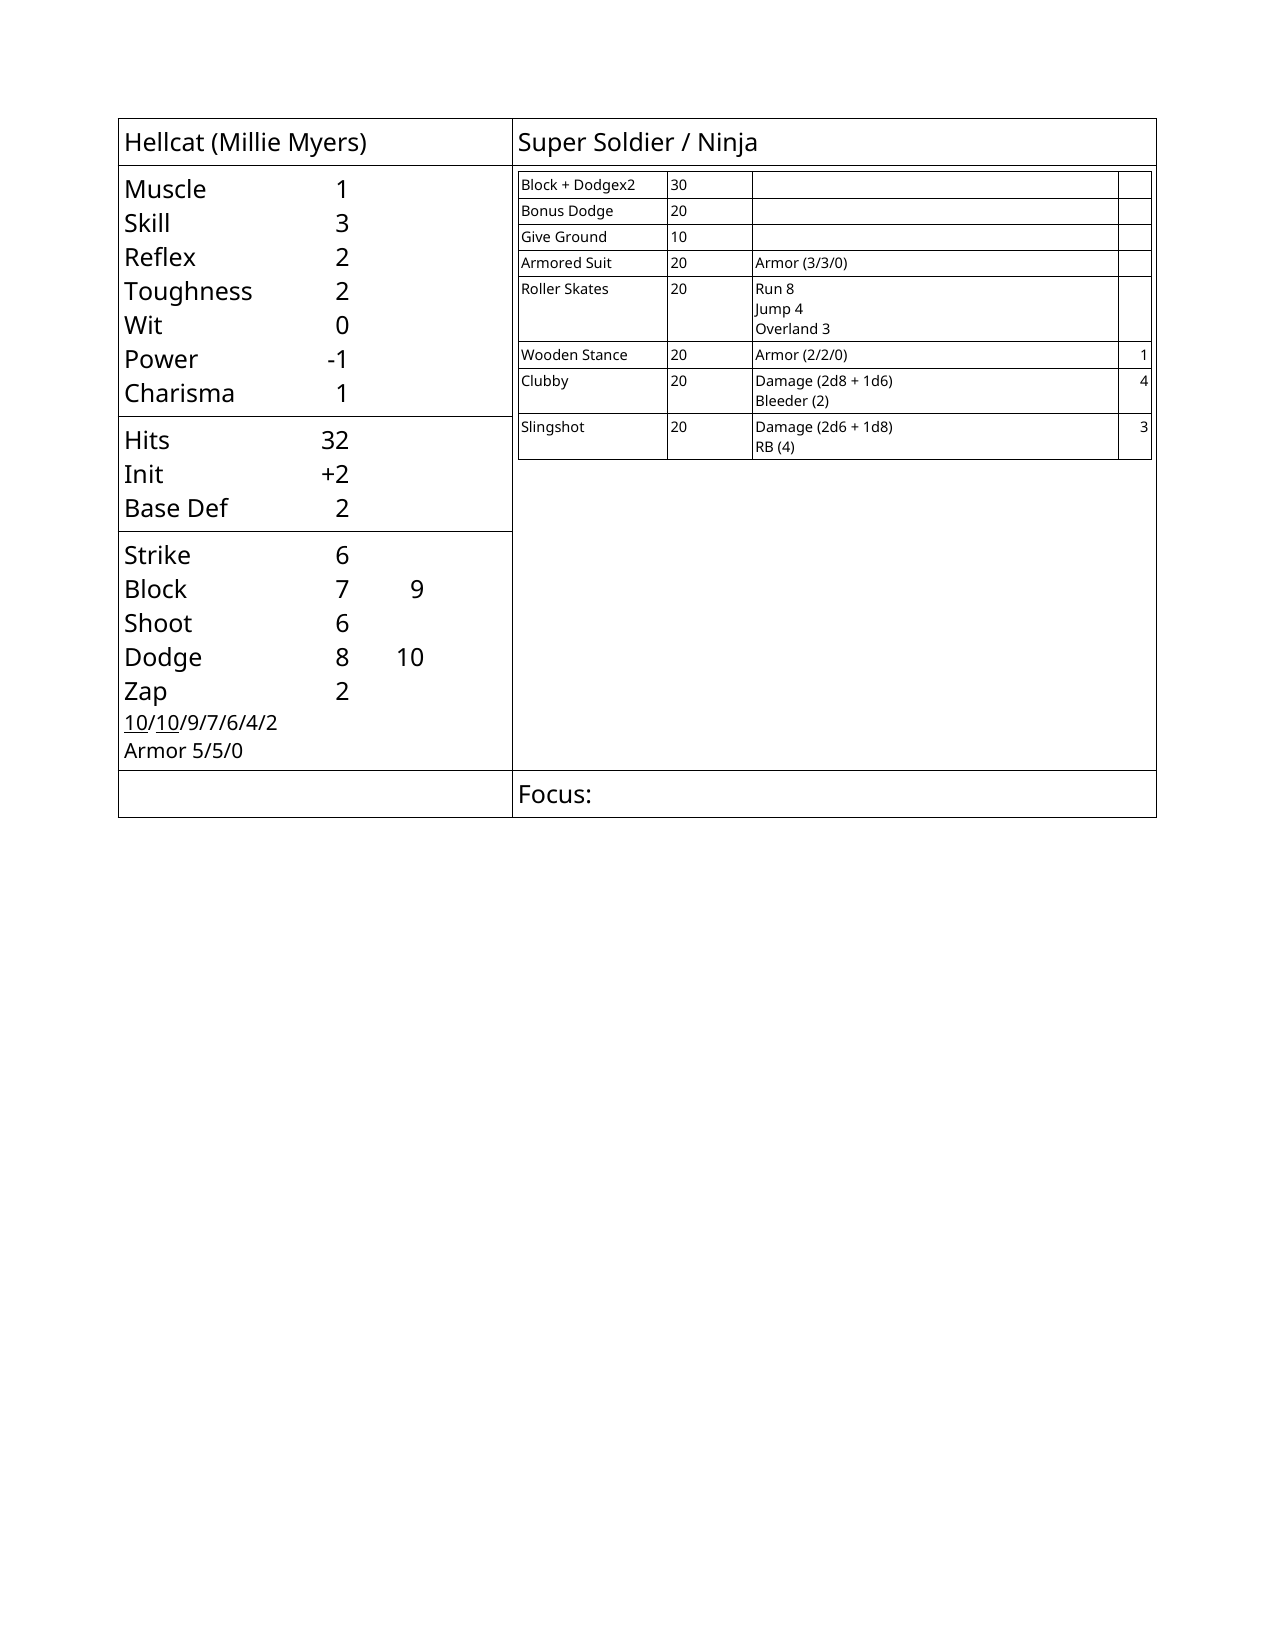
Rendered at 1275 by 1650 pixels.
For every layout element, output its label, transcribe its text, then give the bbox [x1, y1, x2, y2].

table_cell [119, 771, 512, 817]
table_header [1119, 172, 1151, 198]
table_header 1 [274, 171, 349, 206]
table_cell [1119, 225, 1151, 250]
table_cell Charisma [124, 376, 273, 410]
table_cell Run 8 Jump 4 Overland 3 [753, 277, 1118, 341]
table_cell [1119, 277, 1151, 341]
table_cell -1 [274, 342, 349, 376]
table_cell Wit [124, 308, 273, 342]
table_cell Bonus Dodge [519, 199, 667, 224]
table_cell [1119, 199, 1151, 224]
table_cell Skill [124, 206, 273, 239]
table_cell Give Ground [519, 225, 667, 250]
table_cell 6 [274, 605, 349, 639]
table_cell 20 [668, 251, 752, 276]
table_header Muscle [124, 171, 273, 206]
table_cell 2 [274, 674, 349, 708]
table_cell 3 [1119, 414, 1151, 459]
table_cell 1 [274, 376, 349, 410]
table_cell [119, 532, 512, 770]
table_cell Dodge [124, 640, 273, 673]
table_cell Armor (2/2/0) [753, 342, 1118, 368]
table_cell [349, 736, 424, 764]
table_cell 9 [349, 571, 424, 605]
table_header Strike [124, 537, 273, 571]
table_cell 2 [274, 274, 349, 308]
table_cell [349, 674, 424, 708]
table_header 30 [668, 172, 752, 198]
table_cell 20 [668, 414, 752, 459]
table_cell Armor 5/5/0 [124, 736, 273, 764]
table_cell Damage (2d8 + 1d6) Bleeder (2) [753, 369, 1118, 413]
table_cell Focus: [513, 771, 1156, 817]
table_cell Toughness [124, 274, 273, 308]
table_cell 20 [668, 277, 752, 341]
table_cell 7 [274, 571, 349, 605]
table_cell [119, 417, 512, 531]
table_cell +2 [274, 457, 349, 491]
table_cell Armor (3/3/0) [753, 251, 1118, 276]
table_cell Zap [124, 674, 273, 708]
table_cell 20 [668, 369, 752, 413]
table_header Block + Dodgex2 [519, 172, 667, 198]
table_cell Reflex [124, 240, 273, 274]
table_cell [753, 225, 1118, 250]
table_cell 4 [1119, 369, 1151, 413]
table_header Hits [124, 423, 273, 457]
table_cell Base Def [124, 491, 273, 525]
table_cell [1119, 251, 1151, 276]
table_header Super Soldier / Ninja [513, 119, 1156, 165]
table_cell 8 [274, 640, 349, 673]
table_cell 10 [668, 225, 752, 250]
table_cell Power [124, 342, 273, 376]
table_header 32 [274, 423, 349, 457]
table_cell Shoot [124, 605, 273, 639]
table_cell Damage (2d6 + 1d8) RB (4) [753, 414, 1118, 459]
table_cell [349, 605, 424, 639]
table_header Hellcat (Millie Myers) [119, 119, 512, 165]
table_cell Armored Suit [519, 251, 667, 276]
table_cell 10 [349, 640, 424, 673]
table_cell [513, 166, 1156, 770]
table_cell 10/10/9/7/6/4/2 [124, 708, 424, 736]
table_cell 20 [668, 342, 752, 368]
table_cell Clubby [519, 369, 667, 413]
table_header [349, 537, 424, 571]
table_cell [274, 736, 349, 764]
table_cell 20 [668, 199, 752, 224]
table_cell [753, 199, 1118, 224]
table_cell 0 [274, 308, 349, 342]
table_cell 3 [274, 206, 349, 239]
table_cell Init [124, 457, 273, 491]
table_header 6 [274, 537, 349, 571]
table_cell 2 [274, 240, 349, 274]
table_cell Roller Skates [519, 277, 667, 341]
table_cell [119, 166, 512, 416]
table_cell 1 [1119, 342, 1151, 368]
table_cell Wooden Stance [519, 342, 667, 368]
table_cell Block [124, 571, 273, 605]
table_cell 2 [274, 491, 349, 525]
table_cell Slingshot [519, 414, 667, 459]
table_header [753, 172, 1118, 198]
